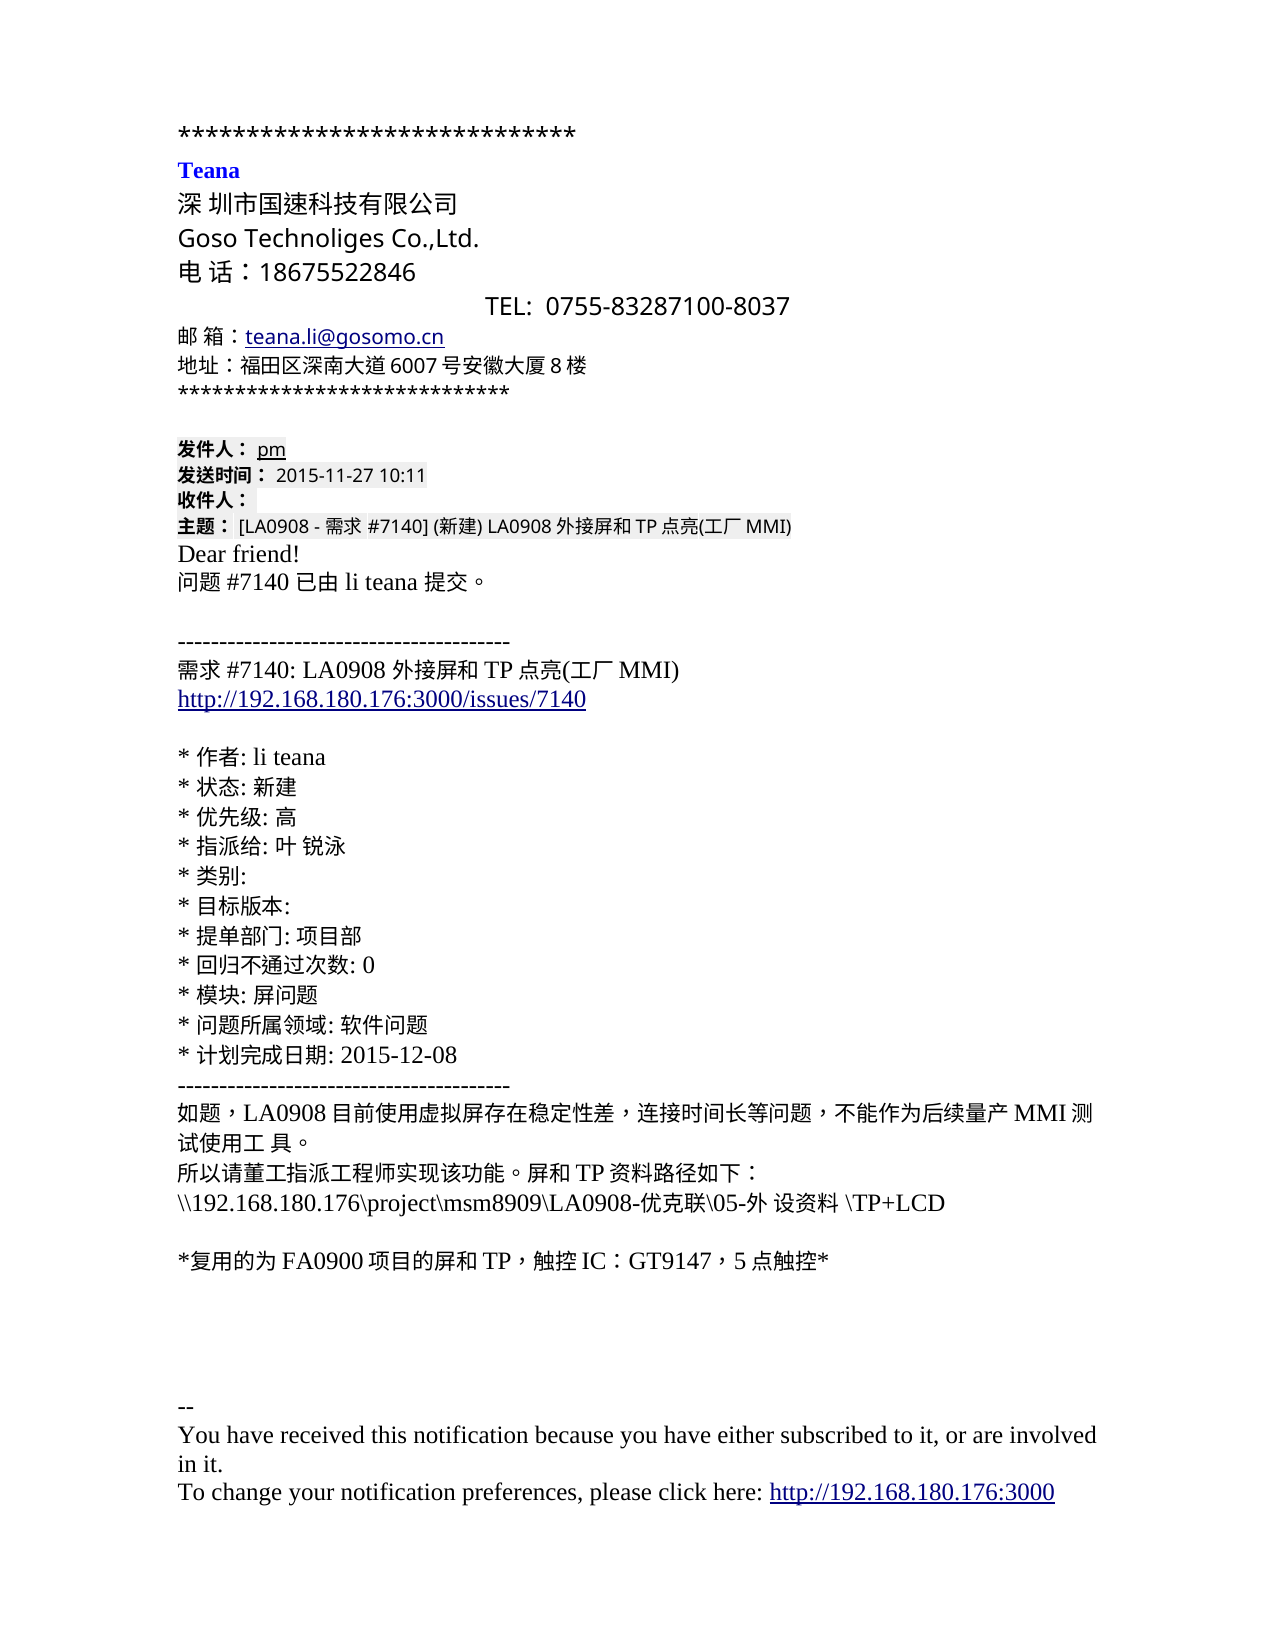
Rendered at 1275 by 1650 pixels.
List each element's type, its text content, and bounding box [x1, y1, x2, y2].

text 主题： [LA0908 - 需求 #7140] (新建) LA0908 外接屏和TP点亮(工厂MMI) [177, 513, 1098, 539]
text ***************************** [177, 118, 1098, 152]
text 所以请董工指派工程师实现该功能。屏和TP资料路径如下： [177, 1158, 1098, 1188]
text \\192.168.180.176\project\msm8909\LA0908-优克联\05-外 设资料 \TP+LCD [177, 1188, 1098, 1218]
text 需求 #7140: LA0908 外接屏和TP点亮(工厂MMI) [177, 655, 1098, 684]
text 收件人： [177, 488, 1098, 513]
text 发件人： pm [177, 437, 1098, 462]
text 发送时间： 2015-11-27 10:11 [177, 462, 1098, 488]
text * 提单部门: 项目部 [177, 921, 1098, 951]
text * 问题所属领域: 软件问题 [177, 1010, 1098, 1040]
text * 指派给: 叶 锐泳 [177, 831, 1098, 861]
text * 计划完成日期: 2015-12-08 [177, 1040, 1098, 1070]
text ***************************** [177, 379, 1098, 408]
text TEL: 0755-83287100-8037 [177, 288, 1098, 322]
text * 模块: 屏问题 [177, 980, 1098, 1010]
text * 状态: 新建 [177, 772, 1098, 802]
text *复用的为FA0900项目的屏和TP，触控IC：GT9147，5点触控* [177, 1246, 1098, 1276]
text -- [177, 1391, 1098, 1420]
text http://192.168.180.176:3000/issues/7140 [177, 684, 1098, 713]
text * 目标版本: [177, 891, 1098, 921]
text Dear friend! [177, 539, 1098, 567]
text To change your notification preferences, please click here: http://192.168.180.176:3000 [177, 1477, 1098, 1506]
text * 优先级: 高 [177, 802, 1098, 831]
text ---------------------------------------- [177, 1070, 1098, 1098]
text * 作者: li teana [177, 742, 1098, 772]
text 电 话：18675522846 [177, 254, 1098, 288]
text * 类别: [177, 861, 1098, 891]
text * 回归不通过次数: 0 [177, 951, 1098, 980]
text ---------------------------------------- [177, 626, 1098, 655]
text Teana [177, 152, 1098, 186]
text Goso Technoliges Co.,Ltd. [177, 220, 1098, 254]
text 问题 #7140 已由 li teana 提交。 [177, 567, 1098, 597]
text 邮 箱：teana.li@gosomo.cn 地址：福田区深南大道6007号安徽大厦8楼 [177, 322, 1098, 379]
text 如题，LA0908目前使用虚拟屏存在稳定性差，连接时间长等问题，不能作为后续量产MMI测试使用工 具。 [177, 1098, 1098, 1158]
text 深 圳市国速科技有限公司 [177, 186, 1098, 220]
text You have received this notification because you have either subscribed to it, or are involved in it. [177, 1420, 1098, 1477]
